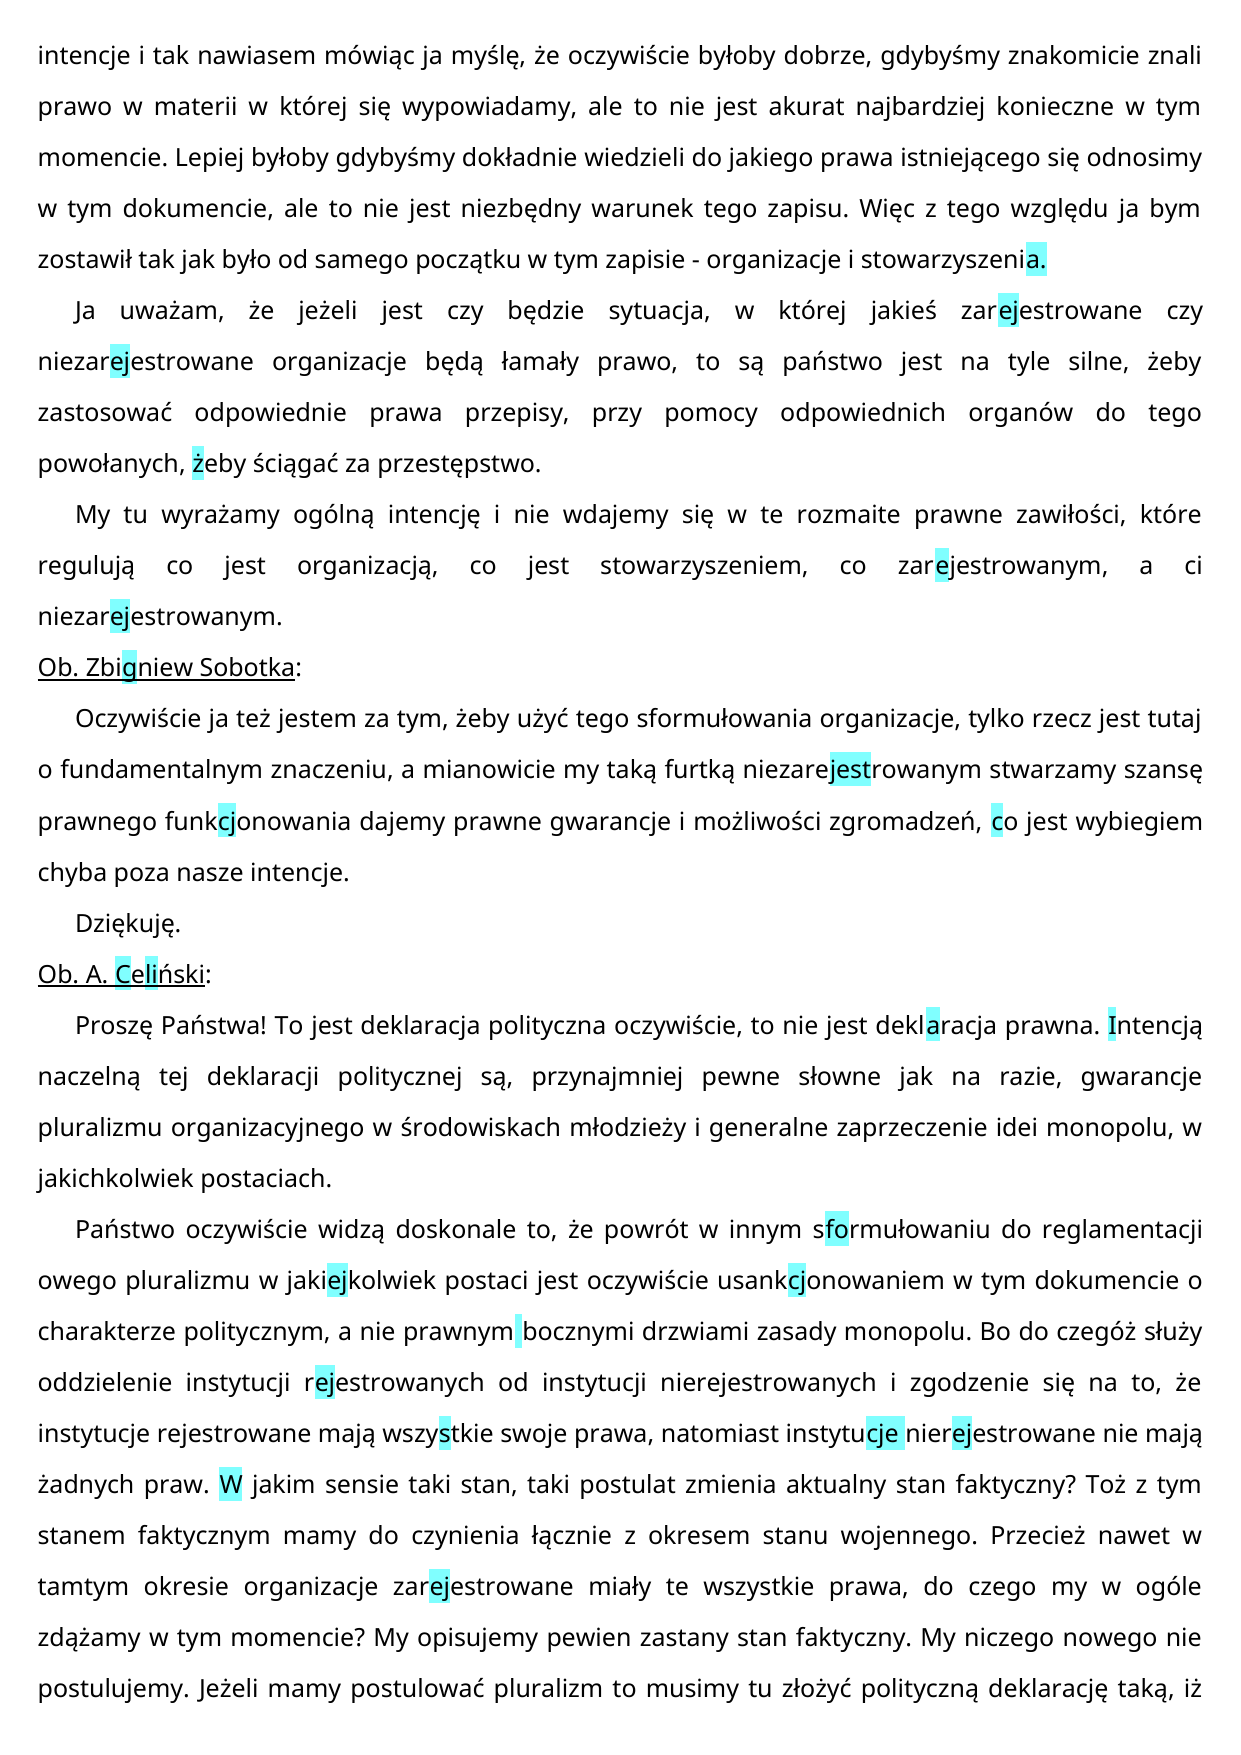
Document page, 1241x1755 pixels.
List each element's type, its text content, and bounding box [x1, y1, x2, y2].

text Ob. A. Celiński: [37, 956, 1203, 990]
text Dziękuję. [37, 905, 1203, 939]
text Państwo oczywiście widzą doskonale to, że powrót w innym sformułowaniu do reglamentacji owego pluralizmu w jakiejkolwiek postaci jest oczywiście usankcjonowaniem w tym dokumencie o charakterze politycznym, a nie prawnym bocznymi drzwiami zasady monopolu. Bo do czegóż służy oddzielenie instytucji rejestrowanych od instytucji nierejestrowanych i zgodzenie się na to, że instytucje rejestrowane mają wszystkie swoje prawa, natomiast instytucje nierejestrowane nie mają żadnych praw. W jakim sensie taki stan, taki postulat zmienia aktualny stan faktyczny? Toż z tym stanem faktycznym mamy do czynienia łącznie z okresem stanu wojennego. Przecież nawet w tamtym okresie organizacje zarejestrowane miały te wszystkie prawa, do czego my w ogóle zdążamy w tym momencie? My opisujemy pewien zastany stan faktyczny. My niczego nowego nie postulujemy. Jeżeli mamy postulować pluralizm to musimy tu złożyć polityczną deklarację taką, iż [37, 1211, 1203, 1705]
text Ob. Zbigniew Sobotka: [37, 650, 1203, 684]
text My tu wyrażamy ogólną intencję i nie wdajemy się w te rozmaite prawne zawiłości, które regulują co jest organizacją, co jest stowarzyszeniem, co zarejestrowanym, a ci niezarejestrowanym. [37, 497, 1203, 633]
text Oczywiście ja też jestem za tym, żeby użyć tego sformułowania organizacje, tylko rzecz jest tutaj o fundamentalnym znaczeniu, a mianowicie my taką furtką niezarejestrowanym stwarzamy szansę prawnego funkcjonowania dajemy prawne gwarancje i możliwości zgromadzeń, co jest wybiegiem chyba poza nasze intencje. [37, 701, 1203, 888]
text Ja uważam, że jeżeli jest czy będzie sytuacja, w której jakieś zarejestrowane czy niezarejestrowane organizacje będą łamały prawo, to są państwo jest na tyle silne, żeby zastosować odpowiednie prawa przepisy, przy pomocy odpowiednich organów do tego powołanych, żeby ściągać za przestępstwo. [37, 293, 1203, 480]
text Proszę Państwa! To jest deklaracja polityczna oczywiście, to nie jest deklaracja prawna. Intencją naczelną tej deklaracji politycznej są, przynajmniej pewne słowne jak na razie, gwarancje pluralizmu organizacyjnego w środowiskach młodzieży i generalne zaprzeczenie idei monopolu, w jakichkolwiek postaciach. [37, 1007, 1203, 1194]
text intencje i tak nawiasem mówiąc ja myślę, że oczywiście byłoby dobrze, gdybyśmy znakomicie znali prawo w materii w której się wypowiadamy, ale to nie jest akurat najbardziej konieczne w tym momencie. Lepiej byłoby gdybyśmy dokładnie wiedzieli do jakiego prawa istniejącego się odnosimy w tym dokumencie, ale to nie jest niezbędny warunek tego zapisu. Więc z tego względu ja bym zostawił tak jak było od samego początku w tym zapisie - organizacje i stowarzyszenia. [37, 37, 1203, 276]
